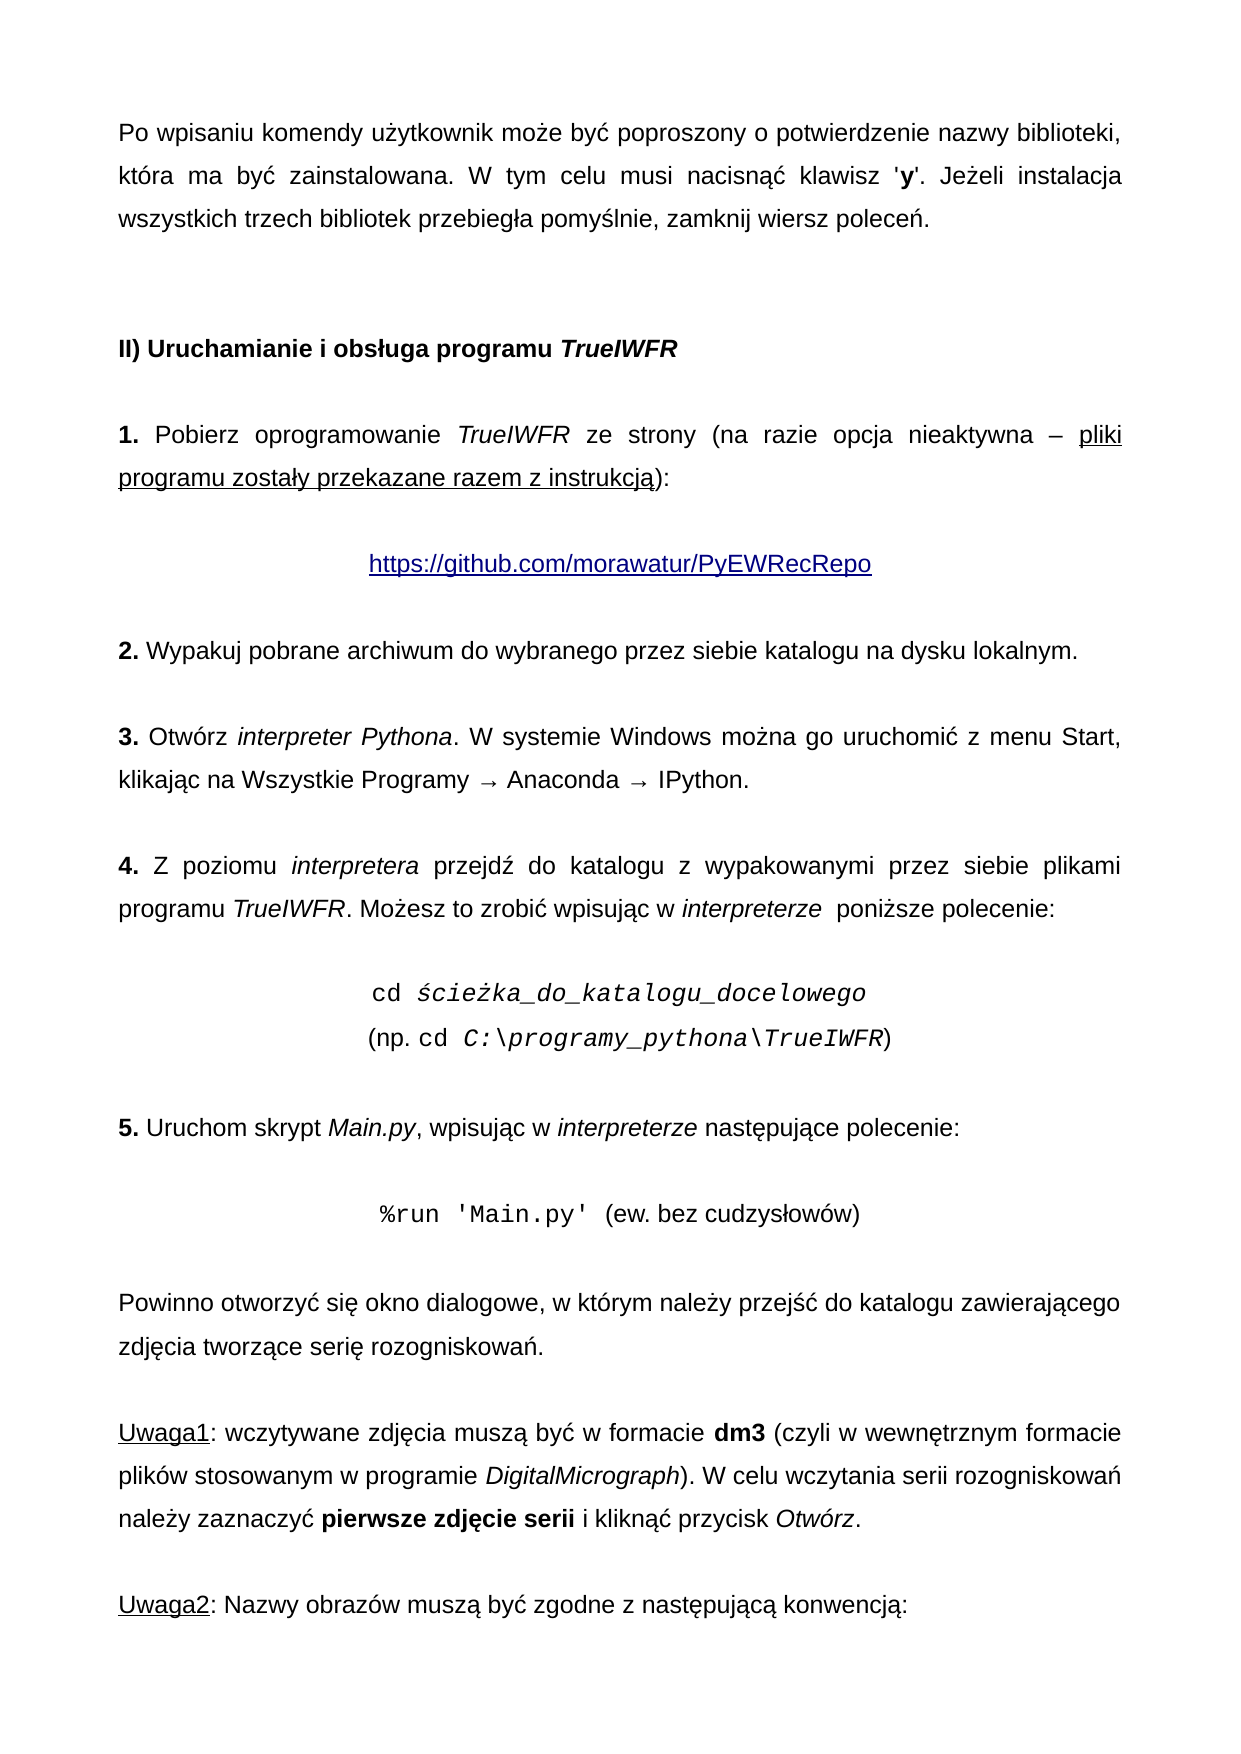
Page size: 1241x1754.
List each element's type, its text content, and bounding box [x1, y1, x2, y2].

text 4. Z poziomu interpretera przejdź do katalogu z wypakowanymi przez siebie plikami programu TrueIWFR. Możesz to zrobić wpisując w interpreterze poniższe polecenie: [118, 851, 1122, 923]
text Uwaga2: Nazwy obrazów muszą być zgodne z następującą konwencją: [118, 1590, 1122, 1619]
text Powinno otworzyć się okno dialogowe, w którym należy przejść do katalogu zawierającego zdjęcia tworzące serię rozogniskowań. [118, 1288, 1122, 1360]
text Uwaga1: wczytywane zdjęcia muszą być w formacie dm3 (czyli w wewnętrznym formacie plików stosowanym w programie DigitalMicrograph). W celu wczytania serii rozogniskowań należy zaznaczyć pierwsze zdjęcie serii i kliknąć przycisk Otwórz. [118, 1418, 1122, 1533]
text 2. Wypakuj pobrane archiwum do wybranego przez siebie katalogu na dysku lokalnym. [118, 636, 1122, 664]
text (np. cd C:\programy_pythona\TrueIWFR) [118, 1023, 1122, 1054]
text https://github.com/morawatur/PyEWRecRepo [118, 549, 1122, 578]
text II) Uruchamianie i obsługa programu TrueIWFR [118, 334, 1122, 362]
text 5. Uruchom skrypt Main.py, wpisując w interpreterze następujące polecenie: [118, 1113, 1122, 1141]
text 1. Pobierz oprogramowanie TrueIWFR ze strony (na razie opcja nieaktywna – pliki programu zostały przekazane razem z instrukcją): [118, 420, 1122, 492]
text %run 'Main.py' (ew. bez cudzysłowów) [118, 1199, 1122, 1230]
text 3. Otwórz interpreter Pythona. W systemie Windows można go uruchomić z menu Start, klikając na Wszystkie Programy → Anaconda → IPython. [118, 722, 1122, 794]
text cd ścieżka_do_katalogu_docelowego [118, 981, 1122, 1009]
text Po wpisaniu komendy użytkownik może być poproszony o potwierdzenie nazwy biblioteki, która ma być zainstalowana. W tym celu musi nacisnąć klawisz 'y'. Jeżeli instalacja wszystkich trzech bibliotek przebiegła pomyślnie, zamknij wiersz poleceń. [118, 118, 1122, 233]
